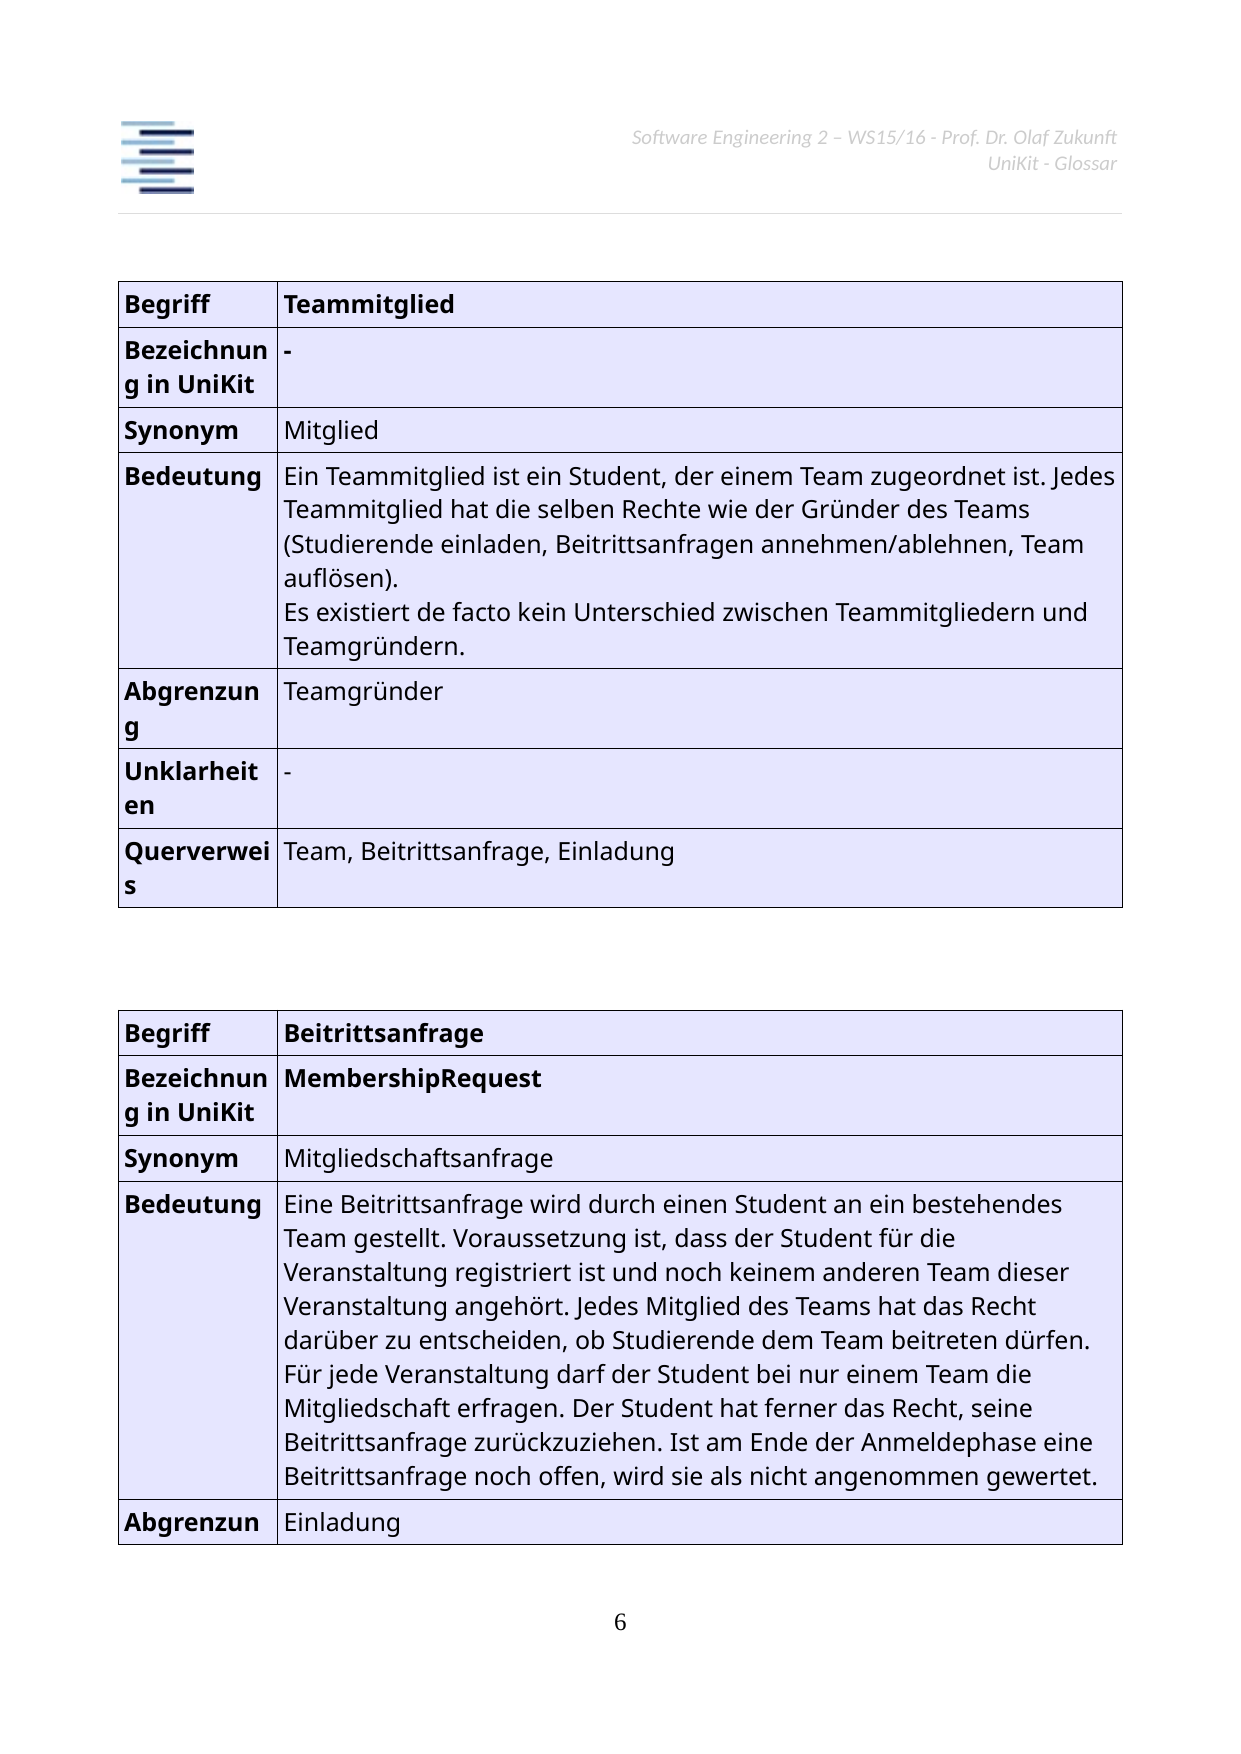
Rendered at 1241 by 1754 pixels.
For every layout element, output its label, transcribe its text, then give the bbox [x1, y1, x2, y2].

table_header Begriff [119, 1011, 277, 1055]
table_header Teammitglied [278, 282, 1122, 327]
table_cell Abgrenzun [119, 1500, 277, 1544]
picture [121, 121, 194, 194]
table_cell Abgrenzung [119, 669, 277, 748]
table_cell Bezeichnung in UniKit [119, 328, 277, 407]
table_header Begriff [119, 282, 277, 327]
table_cell Eine Beitrittsanfrage wird durch einen Student an ein bestehendes Team gestellt. Voraussetzung ist, dass der Student für die Veranstaltung registriert ist und noch keinem anderen Team dieser Veranstaltung angehört. Jedes Mitglied des Teams hat das Recht darüber zu entscheiden, ob Studierende dem Team beitreten dürfen. Für jede Veranstaltung darf der Student bei nur einem Team die Mitgliedschaft erfragen. Der Student hat ferner das Recht, seine Beitrittsanfrage zurückzuziehen. Ist am Ende der Anmeldephase eine Beitrittsanfrage noch offen, wird sie als nicht angenommen gewertet. [278, 1182, 1122, 1499]
table_cell Bedeutung [119, 1182, 277, 1499]
table_cell Querverweis [119, 829, 277, 907]
table_cell MembershipRequest [278, 1056, 1122, 1135]
table_header Beitrittsanfrage [278, 1011, 1122, 1055]
table_cell Team, Beitrittsanfrage, Einladung [278, 829, 1122, 907]
table_cell Ein Teammitglied ist ein Student, der einem Team zugeordnet ist. Jedes Teammitglied hat die selben Rechte wie der Gründer des Teams (Studierende einladen, Beitrittsanfragen annehmen/ablehnen, Team auflösen). Es existiert de facto kein Unterschied zwischen Teammitgliedern und Teamgründern. [278, 453, 1122, 668]
table_cell Synonym [119, 1136, 277, 1181]
table_cell Einladung [278, 1500, 1122, 1544]
table_cell - [278, 328, 1122, 407]
table_cell Unklarheiten [119, 749, 277, 828]
table_cell Synonym [119, 408, 277, 452]
table_cell Mitglied [278, 408, 1122, 452]
table_cell Teamgründer [278, 669, 1122, 748]
table_cell Bedeutung [119, 453, 277, 668]
table_cell Mitgliedschaftsanfrage [278, 1136, 1122, 1181]
table_cell - [278, 749, 1122, 828]
table_cell Bezeichnung in UniKit [119, 1056, 277, 1135]
